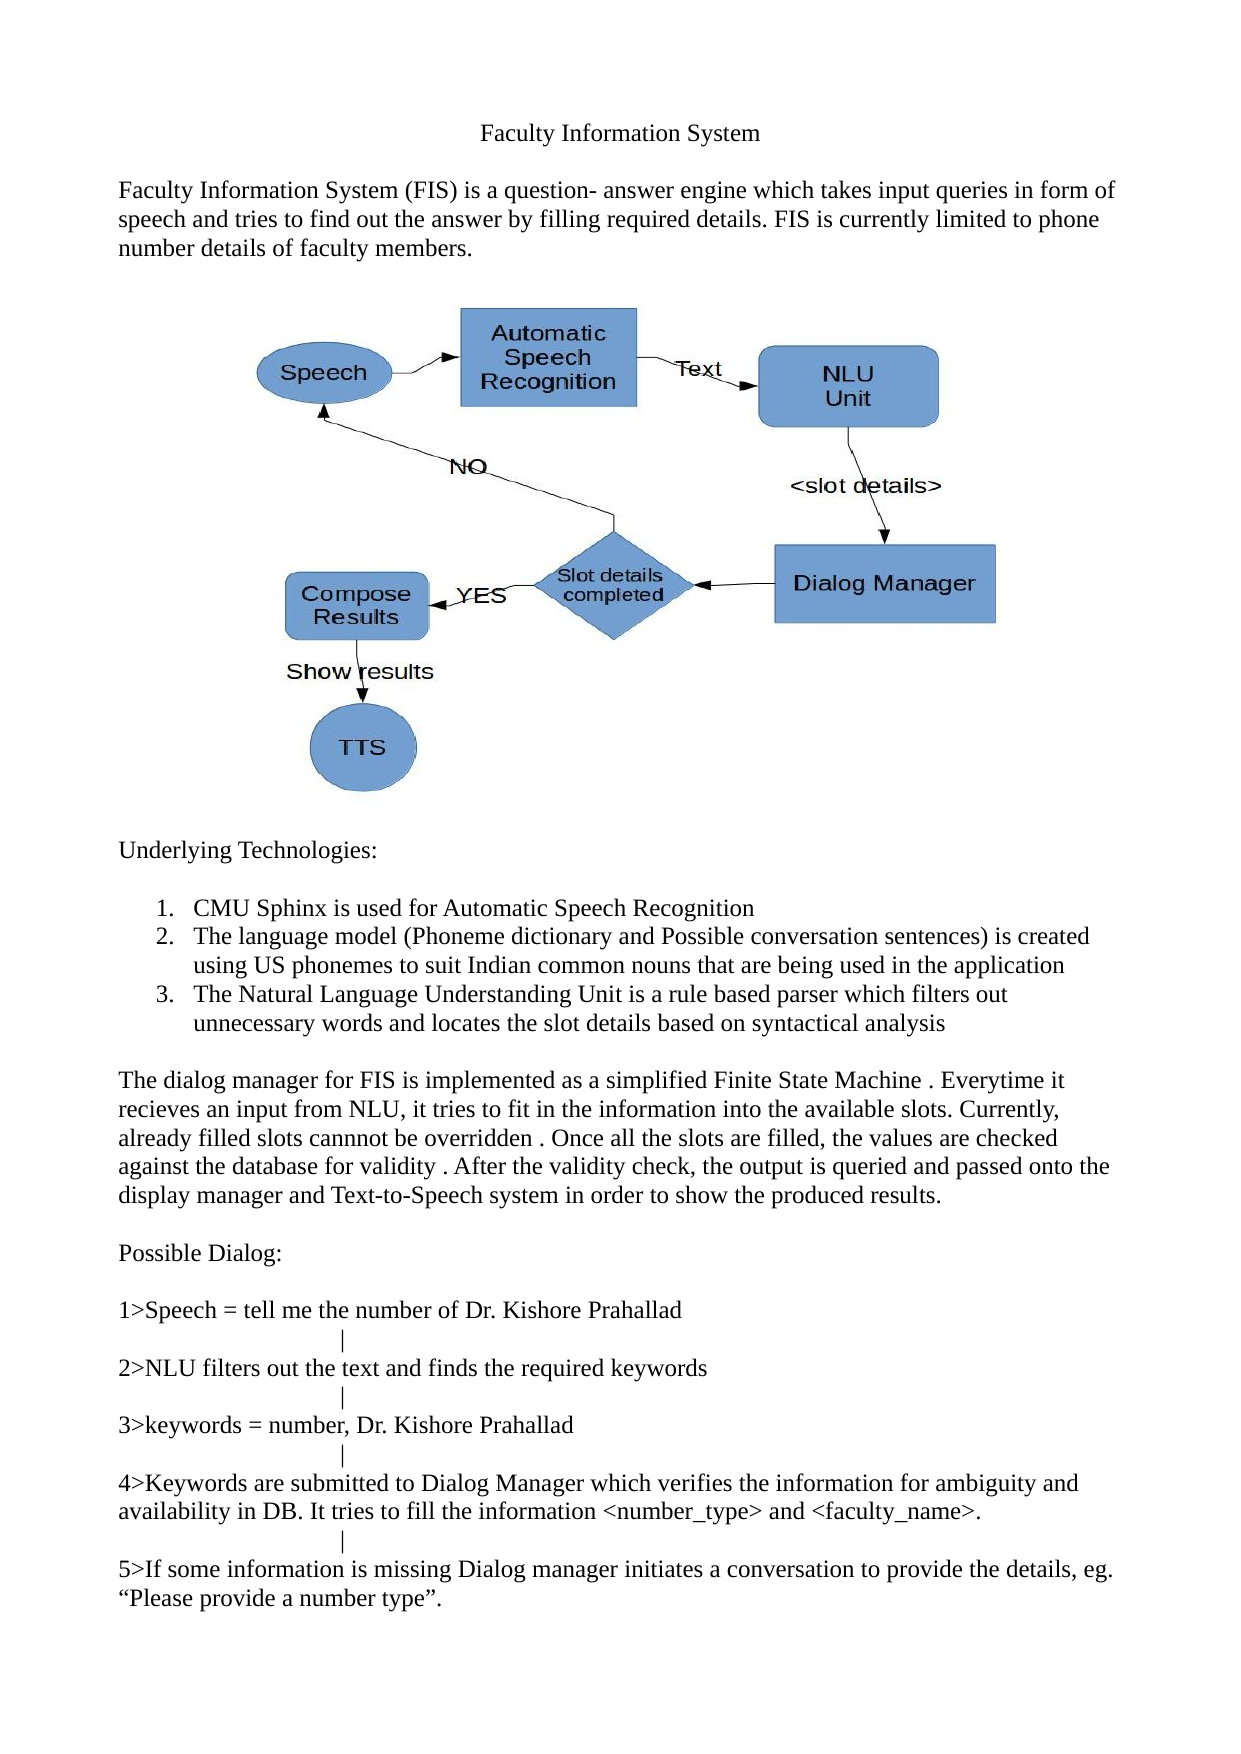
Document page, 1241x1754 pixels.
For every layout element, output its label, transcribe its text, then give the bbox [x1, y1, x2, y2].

list CMU Sphinx is used for Automatic Speech Recognition [156, 893, 1122, 921]
text 1>Speech = tell me the number of Dr. Kishore Prahallad [118, 1295, 1122, 1324]
text | [118, 1381, 1122, 1410]
text | [118, 1525, 1122, 1554]
picture [225, 290, 1016, 807]
text Underlying Technologies: [118, 835, 1122, 864]
text 4>Keywords are submitted to Dialog Manager which verifies the information for ambiguity and availability in DB. It tries to fill the information <number_type> and <faculty_name>. [118, 1468, 1122, 1525]
text 3>keywords = number, Dr. Kishore Prahallad [118, 1410, 1122, 1439]
text The dialog manager for FIS is implemented as a simplified Finite State Machine . Everytime it recieves an input from NLU, it tries to fit in the information into the available slots. Currently, already filled slots cannnot be overridden . Once all the slots are filled, the values are checked against the database for validity . After the validity check, the output is queried and passed onto the display manager and Text-to-Speech system in order to show the produced results. [118, 1065, 1122, 1209]
text 5>If some information is missing Dialog manager initiates a conversation to provide the details, eg. “Please provide a number type”. [118, 1554, 1122, 1611]
list The Natural Language Understanding Unit is a rule based parser which filters out unnecessary words and locates the slot details based on syntactical analysis [156, 979, 1122, 1036]
text 2>NLU filters out the text and finds the required keywords [118, 1353, 1122, 1381]
text | [118, 1324, 1122, 1353]
text Possible Dialog: [118, 1238, 1122, 1266]
text | [118, 1439, 1122, 1468]
list The language model (Phoneme dictionary and Possible conversation sentences) is created using US phonemes to suit Indian common nouns that are being used in the application [156, 921, 1122, 979]
text Faculty Information System [118, 118, 1122, 147]
text Faculty Information System (FIS) is a question- answer engine which takes input queries in form of speech and tries to find out the answer by filling required details. FIS is currently limited to phone number details of faculty members. [118, 176, 1122, 262]
